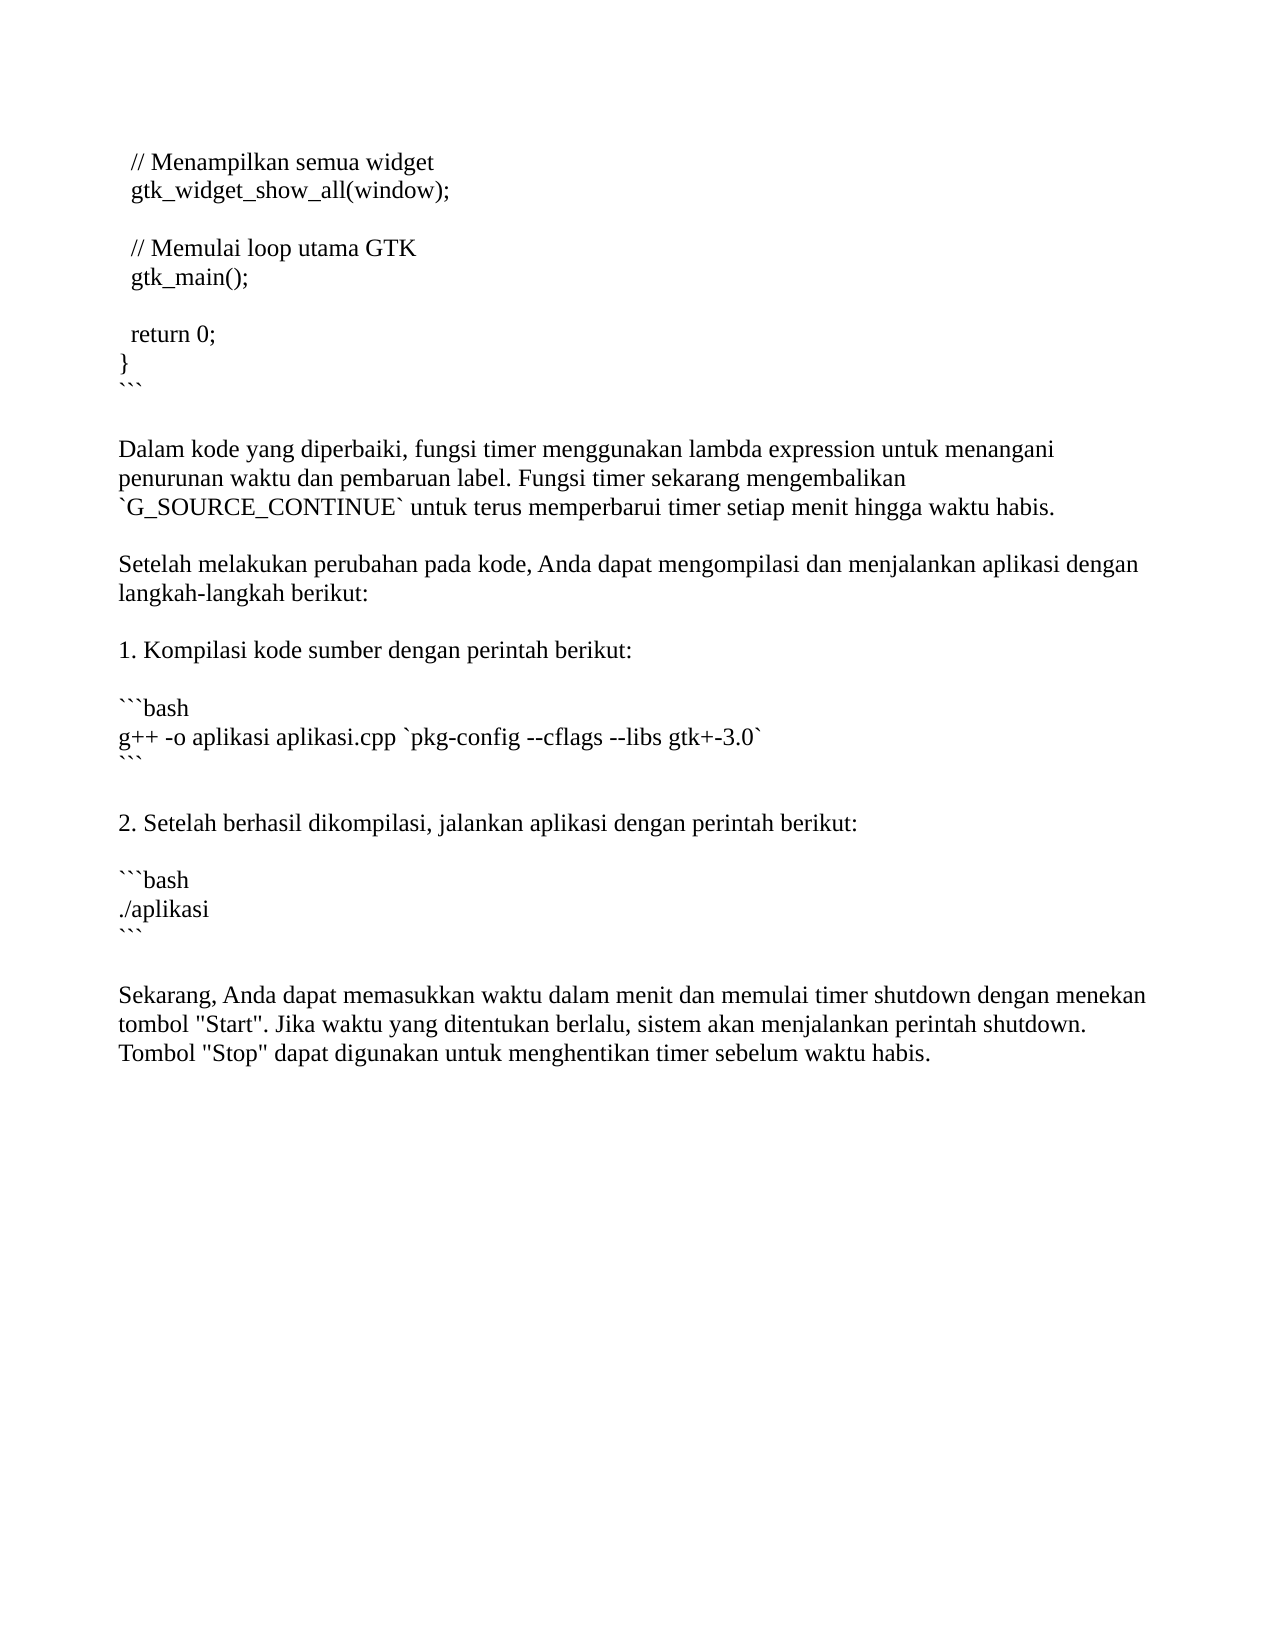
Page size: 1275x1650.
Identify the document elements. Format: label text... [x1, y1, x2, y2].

text gtk_main(); [118, 262, 1157, 291]
text return 0; [118, 319, 1157, 348]
text } [118, 348, 1157, 377]
text ``` [118, 377, 1157, 406]
text g++ -o aplikasi aplikasi.cpp `pkg-config --cflags --libs gtk+-3.0` [118, 722, 1157, 751]
text 2. Setelah berhasil dikompilasi, jalankan aplikasi dengan perintah berikut: [118, 808, 1157, 837]
text gtk_widget_show_all(window); [118, 176, 1157, 204]
text Setelah melakukan perubahan pada kode, Anda dapat mengompilasi dan menjalankan aplikasi dengan langkah-langkah berikut: [118, 549, 1157, 607]
text Sekarang, Anda dapat memasukkan waktu dalam menit dan memulai timer shutdown dengan menekan tombol "Start". Jika waktu yang ditentukan berlalu, sistem akan menjalankan perintah shutdown. Tombol "Stop" dapat digunakan untuk menghentikan timer sebelum waktu habis. [118, 981, 1157, 1067]
text ``` [118, 751, 1157, 779]
text Dalam kode yang diperbaiki, fungsi timer menggunakan lambda expression untuk menangani penurunan waktu dan pembaruan label. Fungsi timer sekarang mengembalikan `G_SOURCE_CONTINUE` untuk terus memperbarui timer setiap menit hingga waktu habis. [118, 434, 1157, 521]
text // Memulai loop utama GTK [118, 233, 1157, 262]
text // Menampilkan semua widget [118, 147, 1157, 176]
text 1. Kompilasi kode sumber dengan perintah berikut: [118, 636, 1157, 664]
text ```bash [118, 866, 1157, 894]
text ./aplikasi [118, 894, 1157, 923]
text ```bash [118, 693, 1157, 722]
text ``` [118, 923, 1157, 952]
